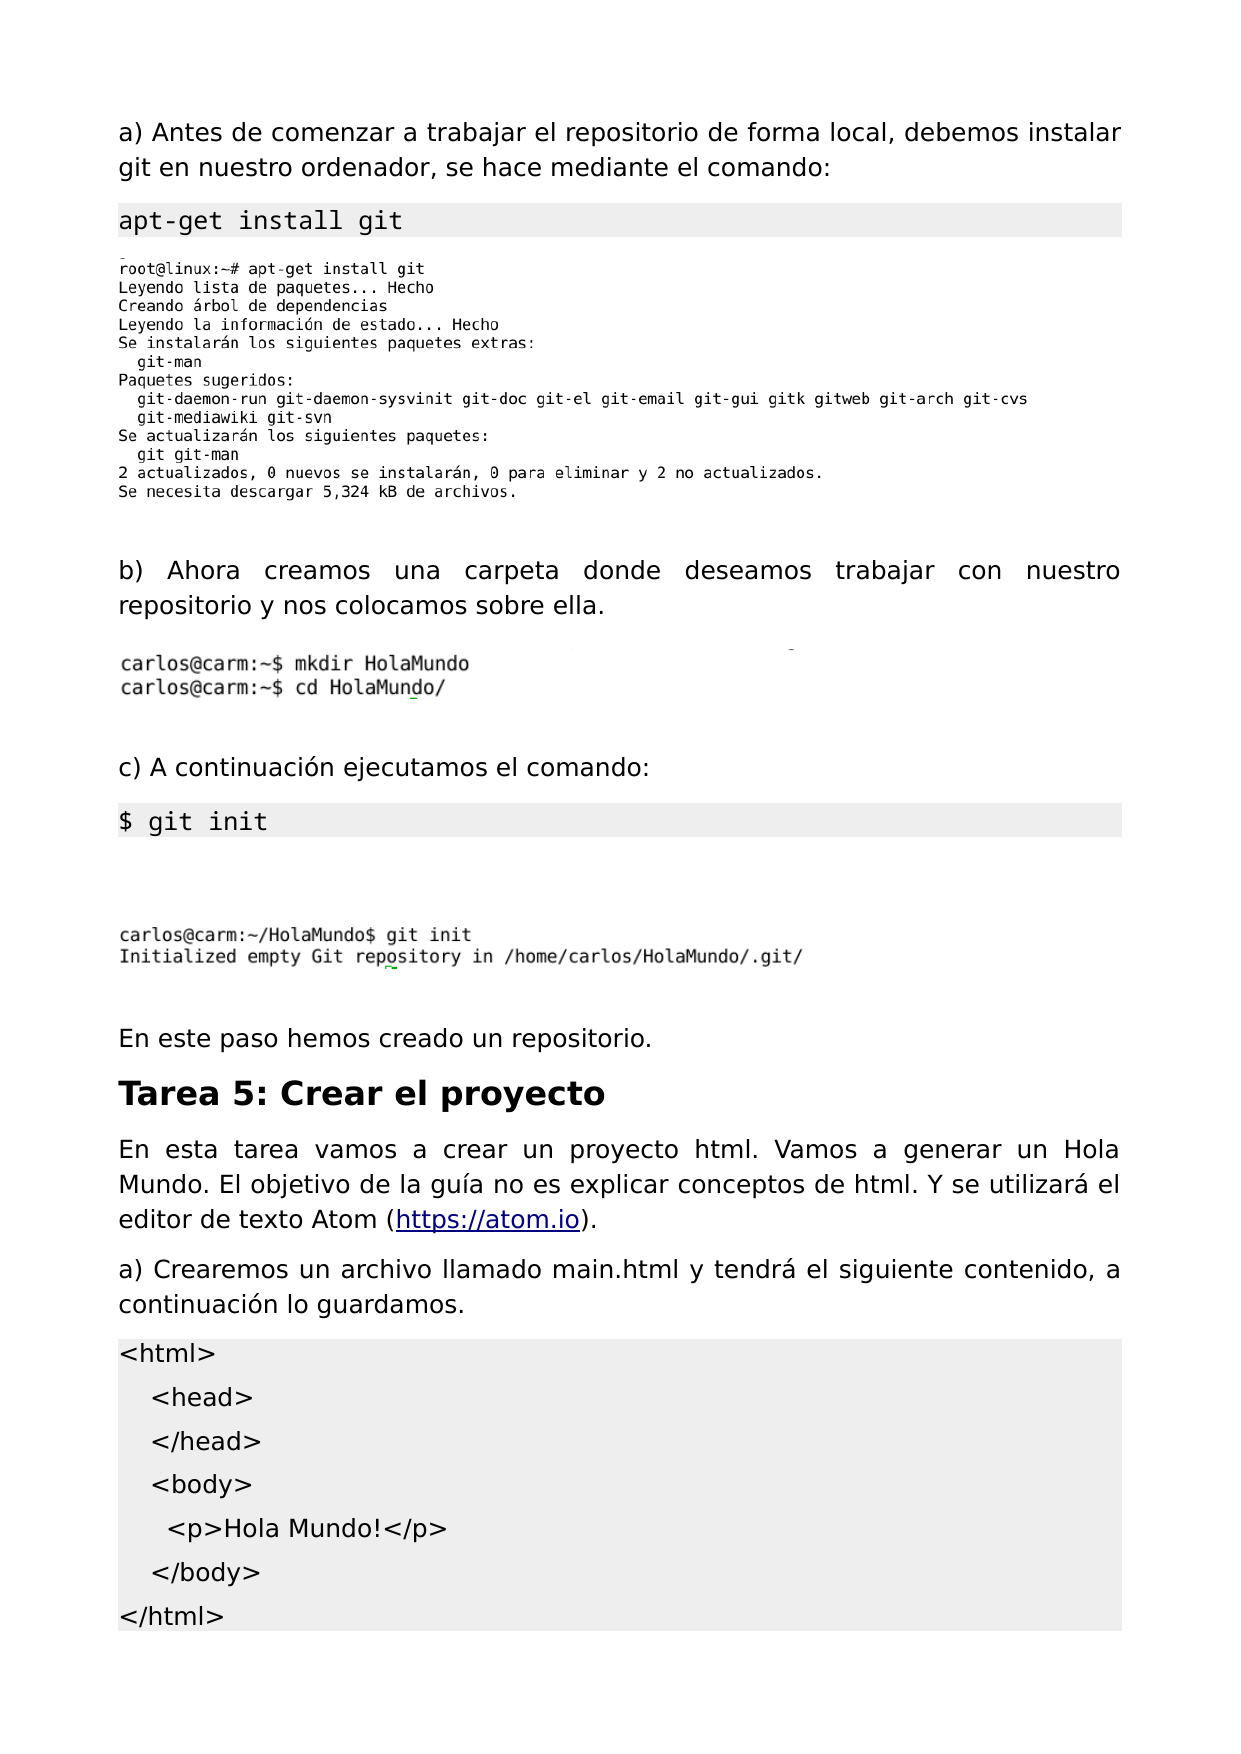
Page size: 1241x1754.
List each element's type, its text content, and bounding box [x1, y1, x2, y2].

text <head> [118, 1383, 1122, 1412]
picture [118, 925, 1123, 969]
text a) Crearemos un archivo llamado main.html y tendrá el siguiente contenido, a continuación lo guardamos. [118, 1255, 1122, 1319]
text Tarea 5: Crear el proyecto [118, 1074, 1122, 1113]
text apt-get install git [118, 203, 1122, 237]
text </body> [118, 1558, 1122, 1587]
picture [118, 258, 1123, 501]
text <html> [118, 1339, 1122, 1368]
text </head> [118, 1427, 1122, 1456]
text <body> [118, 1471, 1122, 1500]
text <p>Hola Mundo!</p> [118, 1514, 1122, 1543]
picture [119, 649, 1124, 699]
text En esta tarea vamos a crear un proyecto html. Vamos a generar un Hola Mundo. El objetivo de la guía no es explicar conceptos de html. Y se utilizará el editor de texto Atom (https://atom.io). [118, 1135, 1122, 1234]
text $ git init [118, 803, 1122, 837]
text a) Antes de comenzar a trabajar el repositorio de forma local, debemos instalar git en nuestro ordenador, se hace mediante el comando: [118, 118, 1122, 182]
text En este paso hemos creado un repositorio. [118, 1024, 1122, 1054]
text b) Ahora creamos una carpeta donde deseamos trabajar con nuestro repositorio y nos colocamos sobre ella. [118, 556, 1122, 621]
text </html> [118, 1602, 1122, 1631]
text c) A continuación ejecutamos el comando: [118, 754, 1122, 783]
